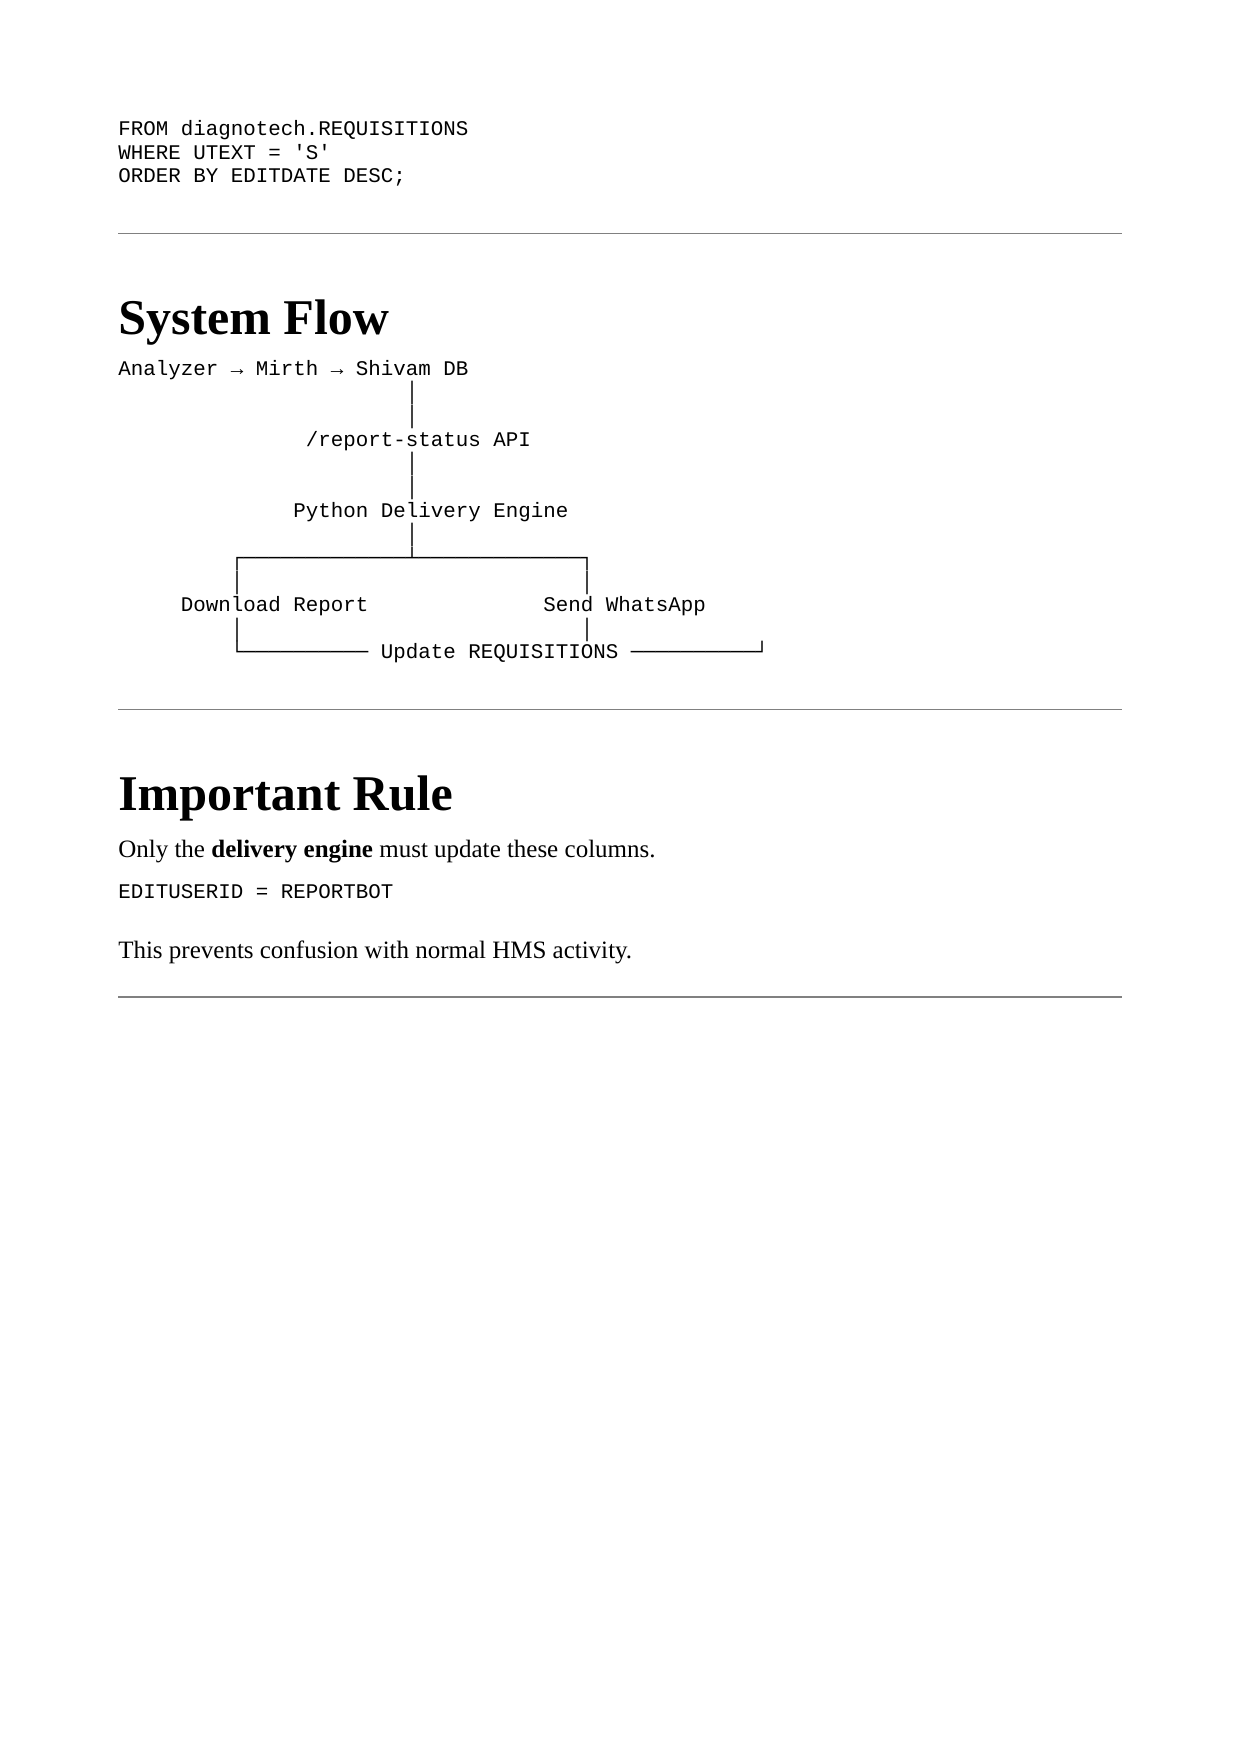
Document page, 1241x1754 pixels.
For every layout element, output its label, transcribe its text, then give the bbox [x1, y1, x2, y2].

text /report-status API [118, 429, 1122, 452]
text │ [118, 405, 1122, 429]
text │ │ [118, 571, 236, 594]
text └────────── Update REQUISITIONS ──────────┘ [118, 642, 1122, 665]
text │ │ [237, 571, 586, 594]
subtitle System Flow [118, 288, 1122, 345]
text Analyzer → Mirth → Shivam DB [118, 358, 1122, 381]
text ┌─────────────┴─────────────┐ [118, 547, 1122, 571]
text │ [118, 381, 1122, 405]
subtitle Important Rule [118, 764, 1122, 821]
text ORDER BY EDITDATE DESC; [118, 165, 1122, 189]
text WHERE UTEXT = 'S' [118, 142, 1122, 165]
text │ │ [237, 618, 1122, 642]
text Only the delivery engine must update these columns. [118, 834, 1122, 863]
text This prevents confusion with normal HMS activity. [118, 935, 1122, 963]
text │ [118, 452, 1122, 476]
text Download Report Send WhatsApp [118, 594, 1122, 618]
text │ [118, 523, 1122, 547]
text │ │ [587, 571, 1122, 594]
text │ │ [118, 618, 236, 642]
text │ [118, 476, 1122, 500]
text EDITUSERID = REPORTBOT [118, 882, 1122, 905]
text Python Delivery Engine [118, 500, 1122, 523]
text FROM diagnotech.REQUISITIONS [118, 118, 1122, 142]
